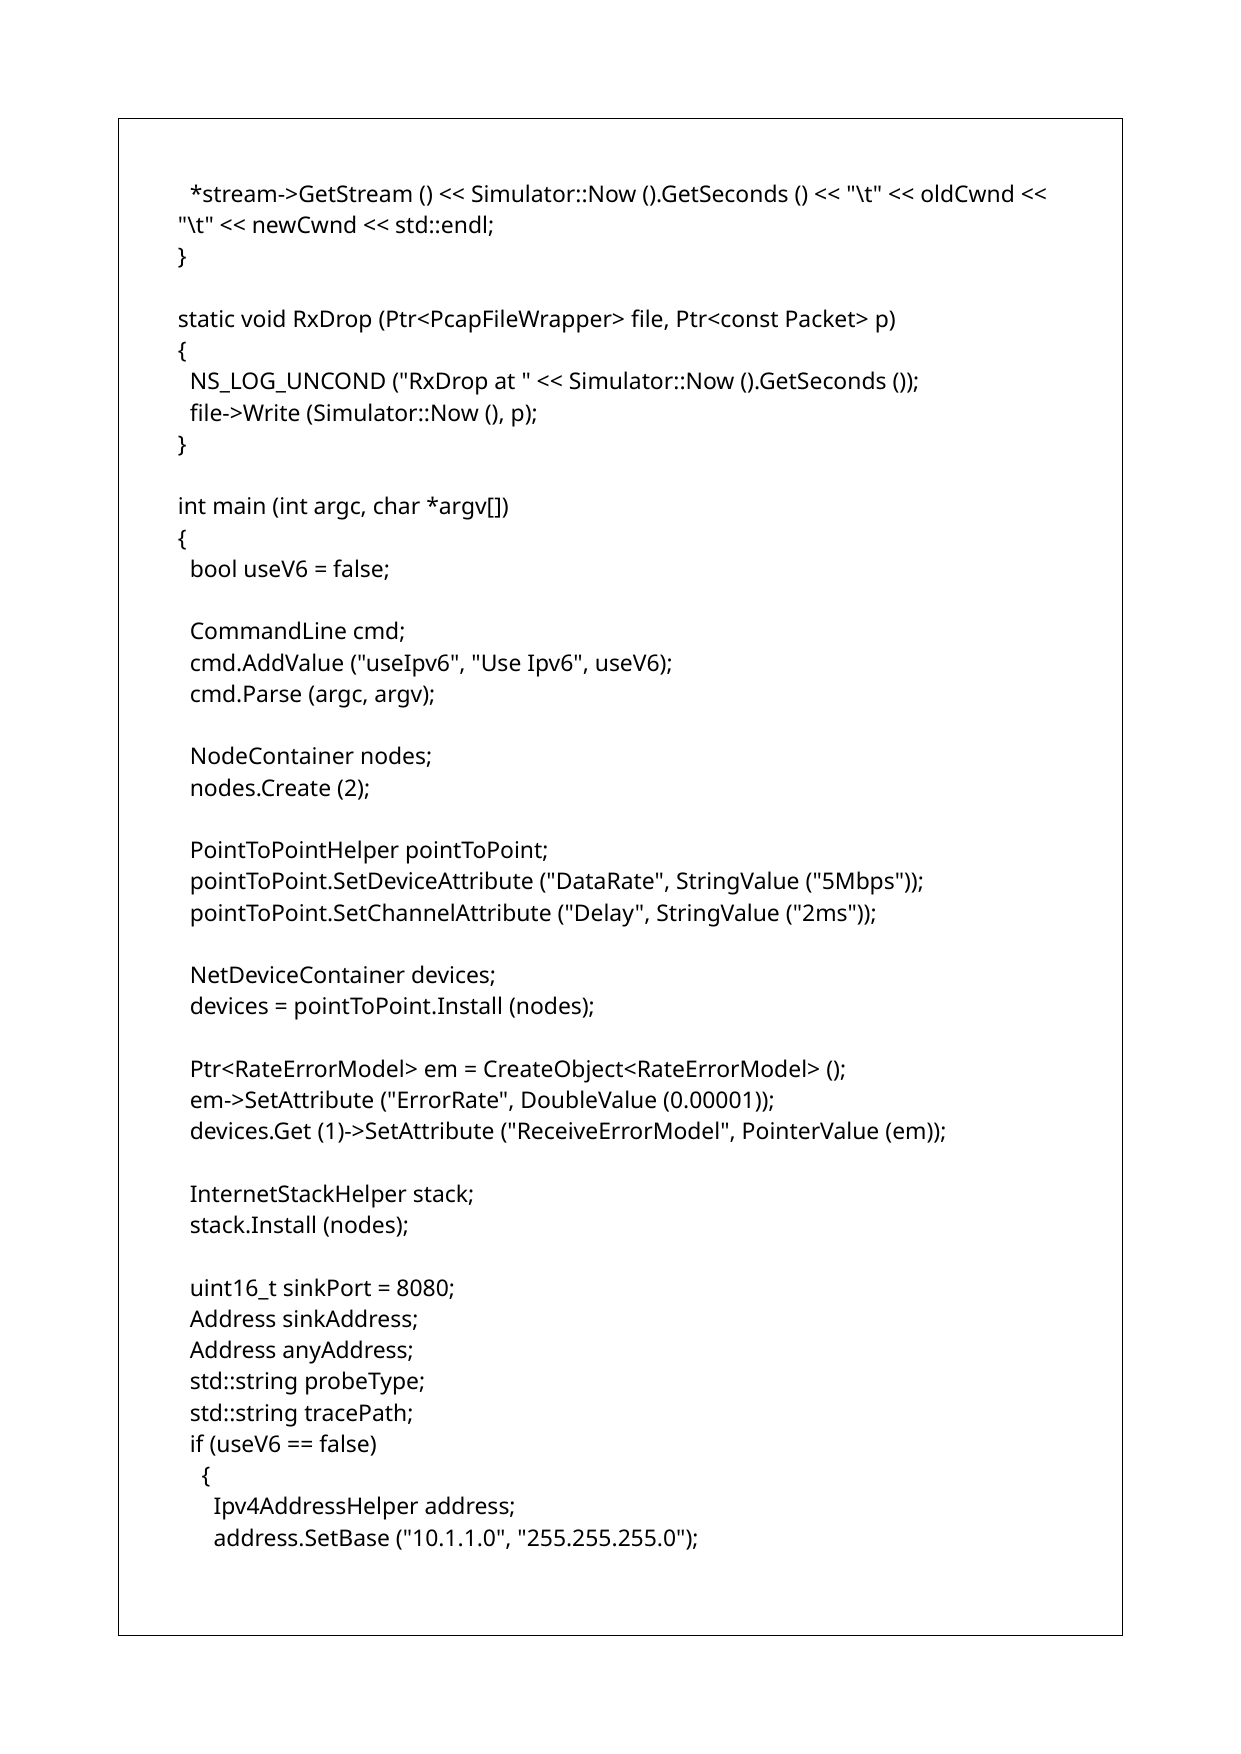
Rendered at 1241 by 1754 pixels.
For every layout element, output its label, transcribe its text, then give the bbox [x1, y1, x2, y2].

text { [178, 334, 1062, 365]
text std::string tracePath; [178, 1396, 1062, 1428]
text NodeContainer nodes; [178, 740, 1062, 771]
text devices.Get (1)->SetAttribute ("ReceiveErrorModel", PointerValue (em)); [178, 1115, 1062, 1146]
text std::string probeType; [178, 1365, 1062, 1396]
text PointToPointHelper pointToPoint; [178, 834, 1062, 865]
text cmd.Parse (argc, argv); [178, 678, 1062, 709]
text } [178, 240, 1062, 271]
text file->Write (Simulator::Now (), p); [178, 396, 1062, 428]
text bool useV6 = false; [178, 553, 1062, 584]
text devices = pointToPoint.Install (nodes); [178, 990, 1062, 1021]
text static void RxDrop (Ptr<PcapFileWrapper> file, Ptr<const Packet> p) [178, 303, 1062, 334]
text CommandLine cmd; [178, 615, 1062, 646]
text if (useV6 == false) [178, 1428, 1062, 1459]
text uint16_t sinkPort = 8080; [178, 1271, 1062, 1303]
text int main (int argc, char *argv[]) [178, 490, 1062, 521]
text Ipv4AddressHelper address; [178, 1490, 1062, 1521]
text nodes.Create (2); [178, 771, 1062, 803]
text NetDeviceContainer devices; [178, 959, 1062, 990]
text { [178, 521, 1062, 553]
text InternetStackHelper stack; [178, 1178, 1062, 1209]
text *stream->GetStream () << Simulator::Now ().GetSeconds () << "\t" << oldCwnd << "\t" << newCwnd << std::endl; [178, 178, 1062, 240]
text pointToPoint.SetChannelAttribute ("Delay", StringValue ("2ms")); [178, 896, 1062, 928]
text Ptr<RateErrorModel> em = CreateObject<RateErrorModel> (); [178, 1053, 1062, 1084]
text cmd.AddValue ("useIpv6", "Use Ipv6", useV6); [178, 646, 1062, 678]
text pointToPoint.SetDeviceAttribute ("DataRate", StringValue ("5Mbps")); [178, 865, 1062, 896]
text } [178, 428, 1062, 459]
text NS_LOG_UNCOND ("RxDrop at " << Simulator::Now ().GetSeconds ()); [178, 365, 1062, 396]
text Address anyAddress; [178, 1334, 1062, 1365]
text { [178, 1459, 1062, 1490]
text stack.Install (nodes); [178, 1209, 1062, 1240]
text address.SetBase ("10.1.1.0", "255.255.255.0"); [178, 1521, 1062, 1553]
text Address sinkAddress; [178, 1303, 1062, 1334]
text em->SetAttribute ("ErrorRate", DoubleValue (0.00001)); [178, 1084, 1062, 1115]
